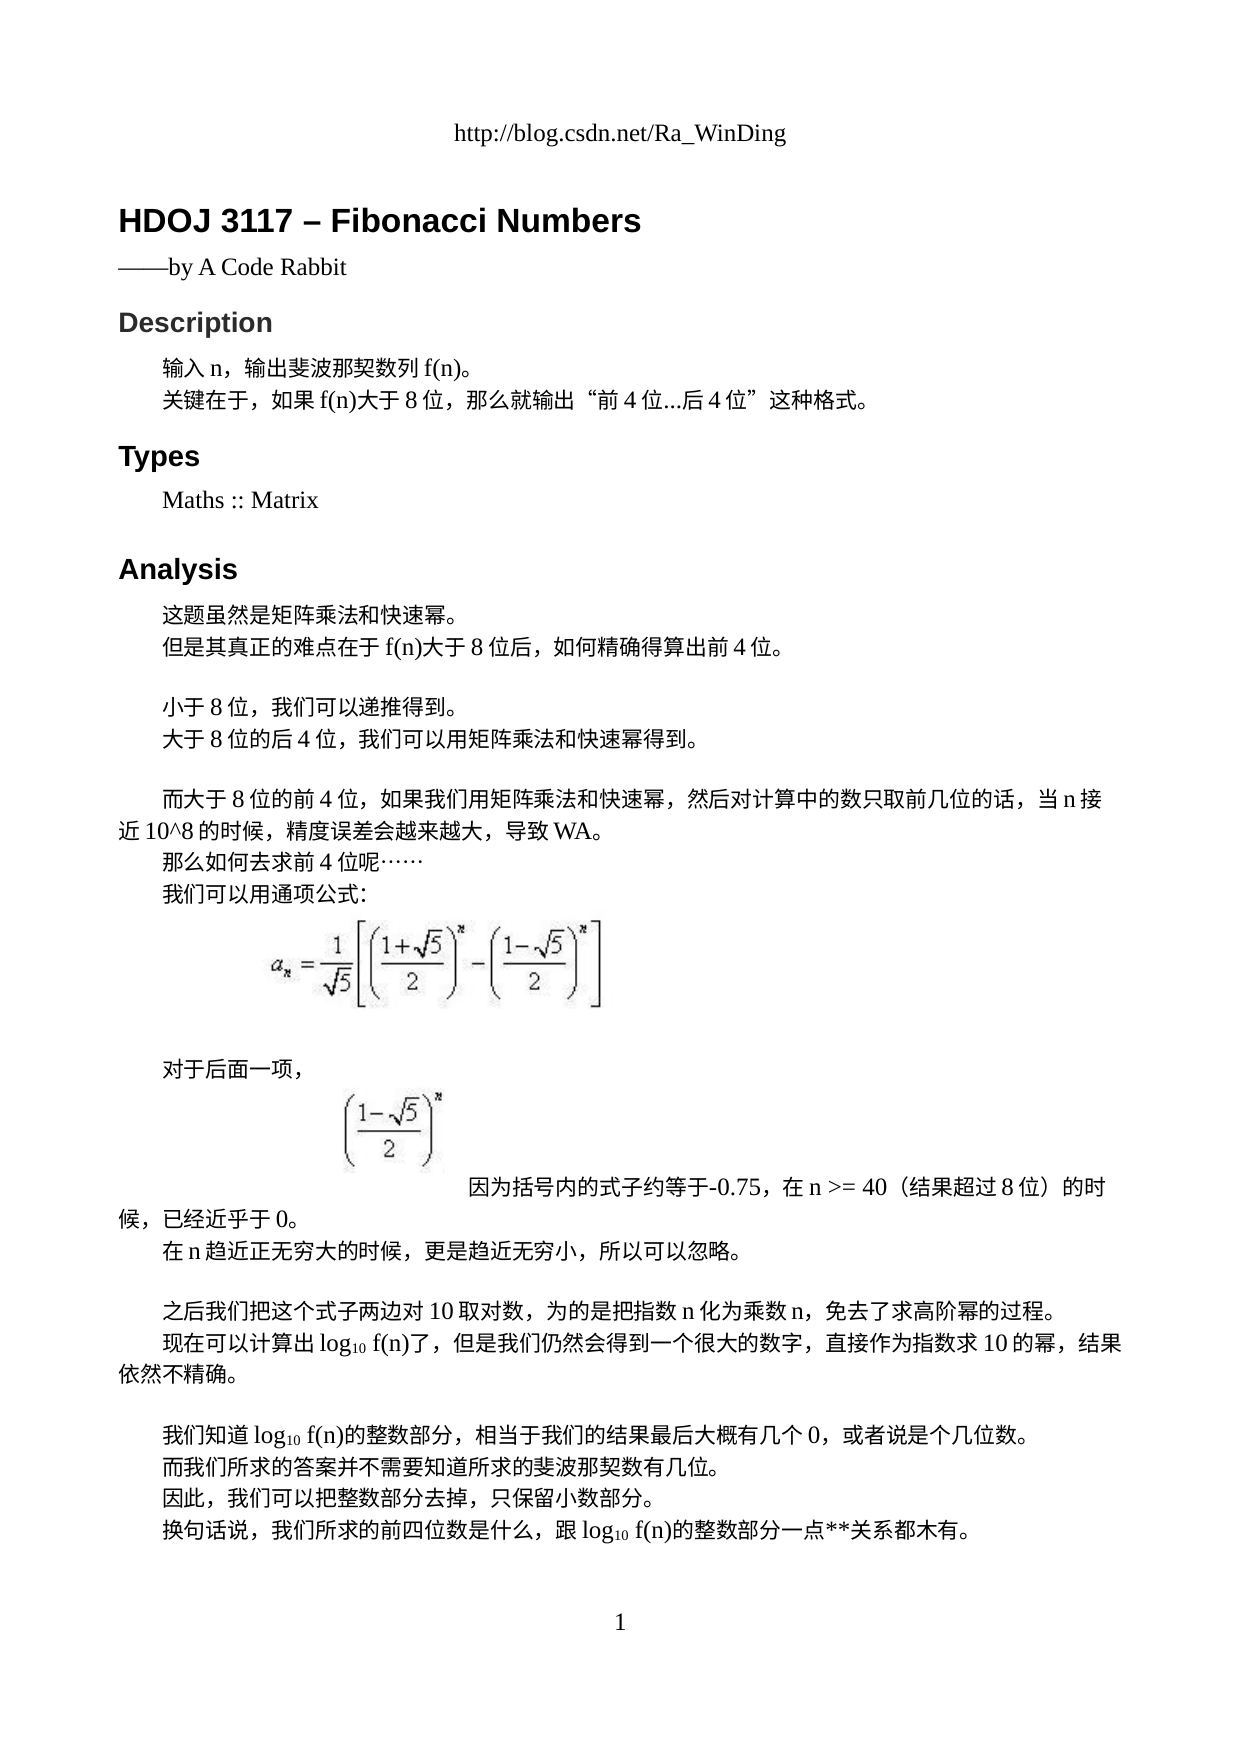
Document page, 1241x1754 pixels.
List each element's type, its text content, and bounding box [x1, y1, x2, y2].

subtitle Description [118, 306, 1122, 339]
text 因为括号内的式子约等于-0.75，在n >= 40（结果超过8位）的时候，已经近乎于0。 [118, 1170, 1122, 1234]
text 因此，我们可以把整数部分去掉，只保留小数部分。 [118, 1481, 1122, 1513]
subtitle Analysis [118, 552, 1122, 585]
text 而我们所求的答案并不需要知道所求的斐波那契数有几位。 [118, 1449, 1122, 1481]
picture [250, 908, 646, 1031]
text 输入n，输出斐波那契数列f(n)。 [118, 351, 1122, 383]
subtitle HDOJ 3117 – Fibonacci Numbers [118, 201, 1122, 240]
text 大于8位的后4位，我们可以用矩阵乘法和快速幂得到。 [118, 722, 1122, 753]
text 现在可以计算出log10 f(n)了，但是我们仍然会得到一个很大的数字，直接作为指数求10的幂，结果依然不精确。 [118, 1326, 1122, 1389]
text 那么如何去求前4位呢…… [118, 845, 1122, 877]
picture [342, 1085, 445, 1173]
text 而大于8位的前4位，如果我们用矩阵乘法和快速幂，然后对计算中的数只取前几位的话，当n接近10^8的时候，精度误差会越来越大，导致WA。 [118, 782, 1122, 845]
text 这题虽然是矩阵乘法和快速幂。 [118, 598, 1122, 629]
subtitle Types [118, 439, 1122, 473]
text 小于8位，我们可以递推得到。 [118, 690, 1122, 722]
text 在n趋近正无穷大的时候，更是趋近无穷小，所以可以忽略。 [118, 1234, 1122, 1265]
text 对于后面一项， [118, 1052, 1122, 1084]
text 之后我们把这个式子两边对10取对数，为的是把指数n化为乘数n，免去了求高阶幂的过程。 [118, 1294, 1122, 1326]
text 但是其真正的难点在于f(n)大于8位后，如何精确得算出前4位。 [118, 629, 1122, 661]
text 我们知道log10 f(n)的整数部分，相当于我们的结果最后大概有几个0，或者说是个几位数。 [118, 1418, 1122, 1449]
text ——by A Code Rabbit [118, 252, 1122, 281]
text Maths :: Matrix [118, 486, 1122, 514]
text 换句话说，我们所求的前四位数是什么，跟log10 f(n)的整数部分一点**关系都木有。 [118, 1513, 1122, 1544]
text 我们可以用通项公式： [118, 877, 1122, 909]
text 关键在于，如果f(n)大于8位，那么就输出“前4位...后4位”这种格式。 [118, 383, 1122, 414]
